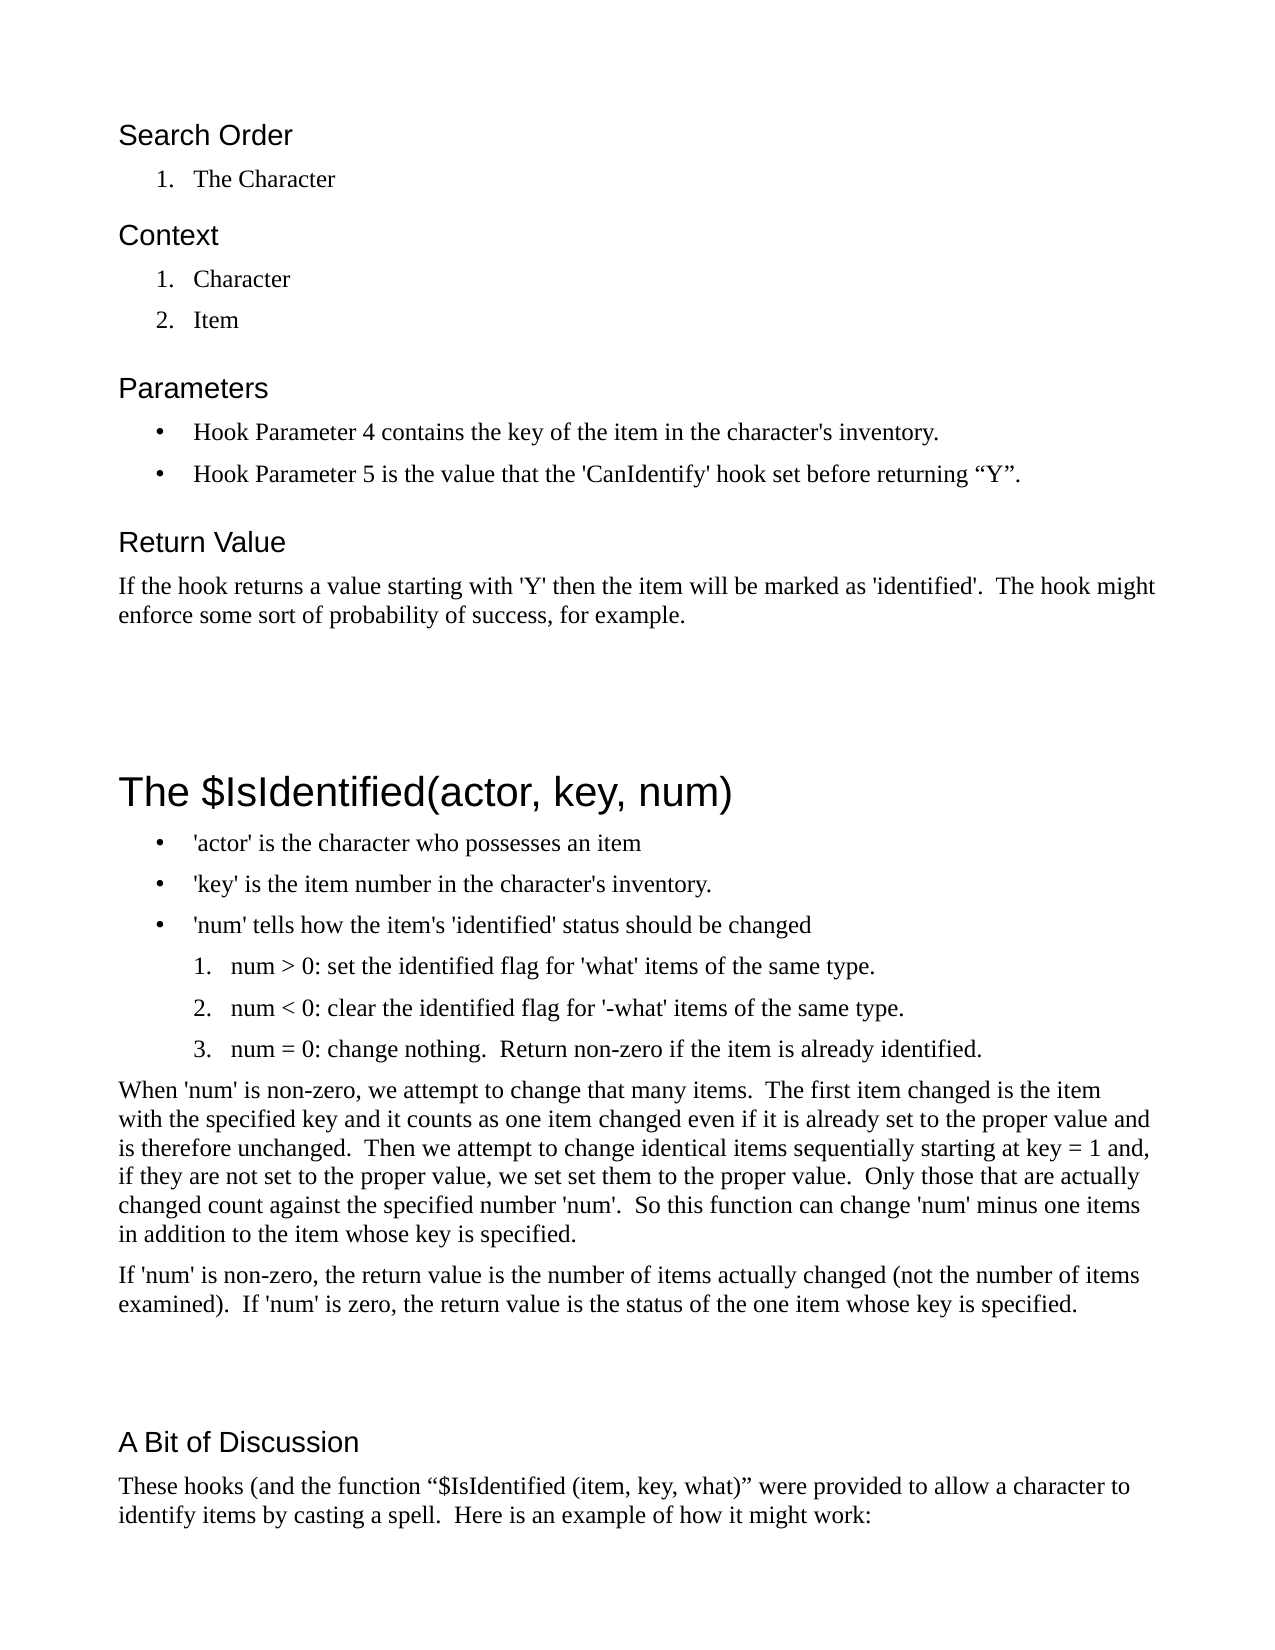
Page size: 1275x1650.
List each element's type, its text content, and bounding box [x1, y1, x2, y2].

list Hook Parameter 4 contains the key of the item in the character's inventory. [156, 417, 1157, 446]
list num > 0: set the identified flag for 'what' items of the same type. [193, 951, 1157, 980]
list Hook Parameter 5 is the value that the 'CanIdentify' hook set before returning “Y”. [156, 459, 1157, 487]
text If 'num' is non-zero, the return value is the number of items actually changed (not the number of items examined). If 'num' is zero, the return value is the status of the one item whose key is specified. [118, 1260, 1157, 1318]
list Character [156, 264, 1157, 293]
subtitle A Bit of Discussion [118, 1425, 1157, 1459]
subtitle Search Order [118, 118, 1157, 152]
list 'key' is the item number in the character's inventory. [156, 869, 1157, 898]
subtitle Parameters [118, 371, 1157, 405]
list num < 0: clear the identified flag for '-what' items of the same type. [193, 993, 1157, 1021]
text If the hook returns a value starting with 'Y' then the item will be marked as 'identified'. The hook might enforce some sort of probability of success, for example. [118, 571, 1157, 628]
text These hooks (and the function “$IsIdentified (item, key, what)” were provided to allow a character to identify items by casting a spell. Here is an example of how it might work: [118, 1471, 1157, 1529]
subtitle The $IsIdentified(actor, key, num) [118, 767, 1157, 815]
list num = 0: change nothing. Return non-zero if the item is already identified. [193, 1034, 1157, 1063]
list 'actor' is the character who possesses an item [156, 828, 1157, 856]
subtitle Context [118, 218, 1157, 251]
subtitle Return Value [118, 525, 1157, 558]
text When 'num' is non-zero, we attempt to change that many items. The first item changed is the item with the specified key and it counts as one item changed even if it is already set to the proper value and is therefore unchanged. Then we attempt to change identical items sequentially starting at key = 1 and, if they are not set to the proper value, we set set them to the proper value. Only those that are actually changed count against the specified number 'num'. So this function can change 'num' minus one items in addition to the item whose key is specified. [118, 1075, 1157, 1248]
list Item [156, 305, 1157, 334]
list 'num' tells how the item's 'identified' status should be changed [156, 910, 1157, 939]
list The Character [156, 164, 1157, 193]
